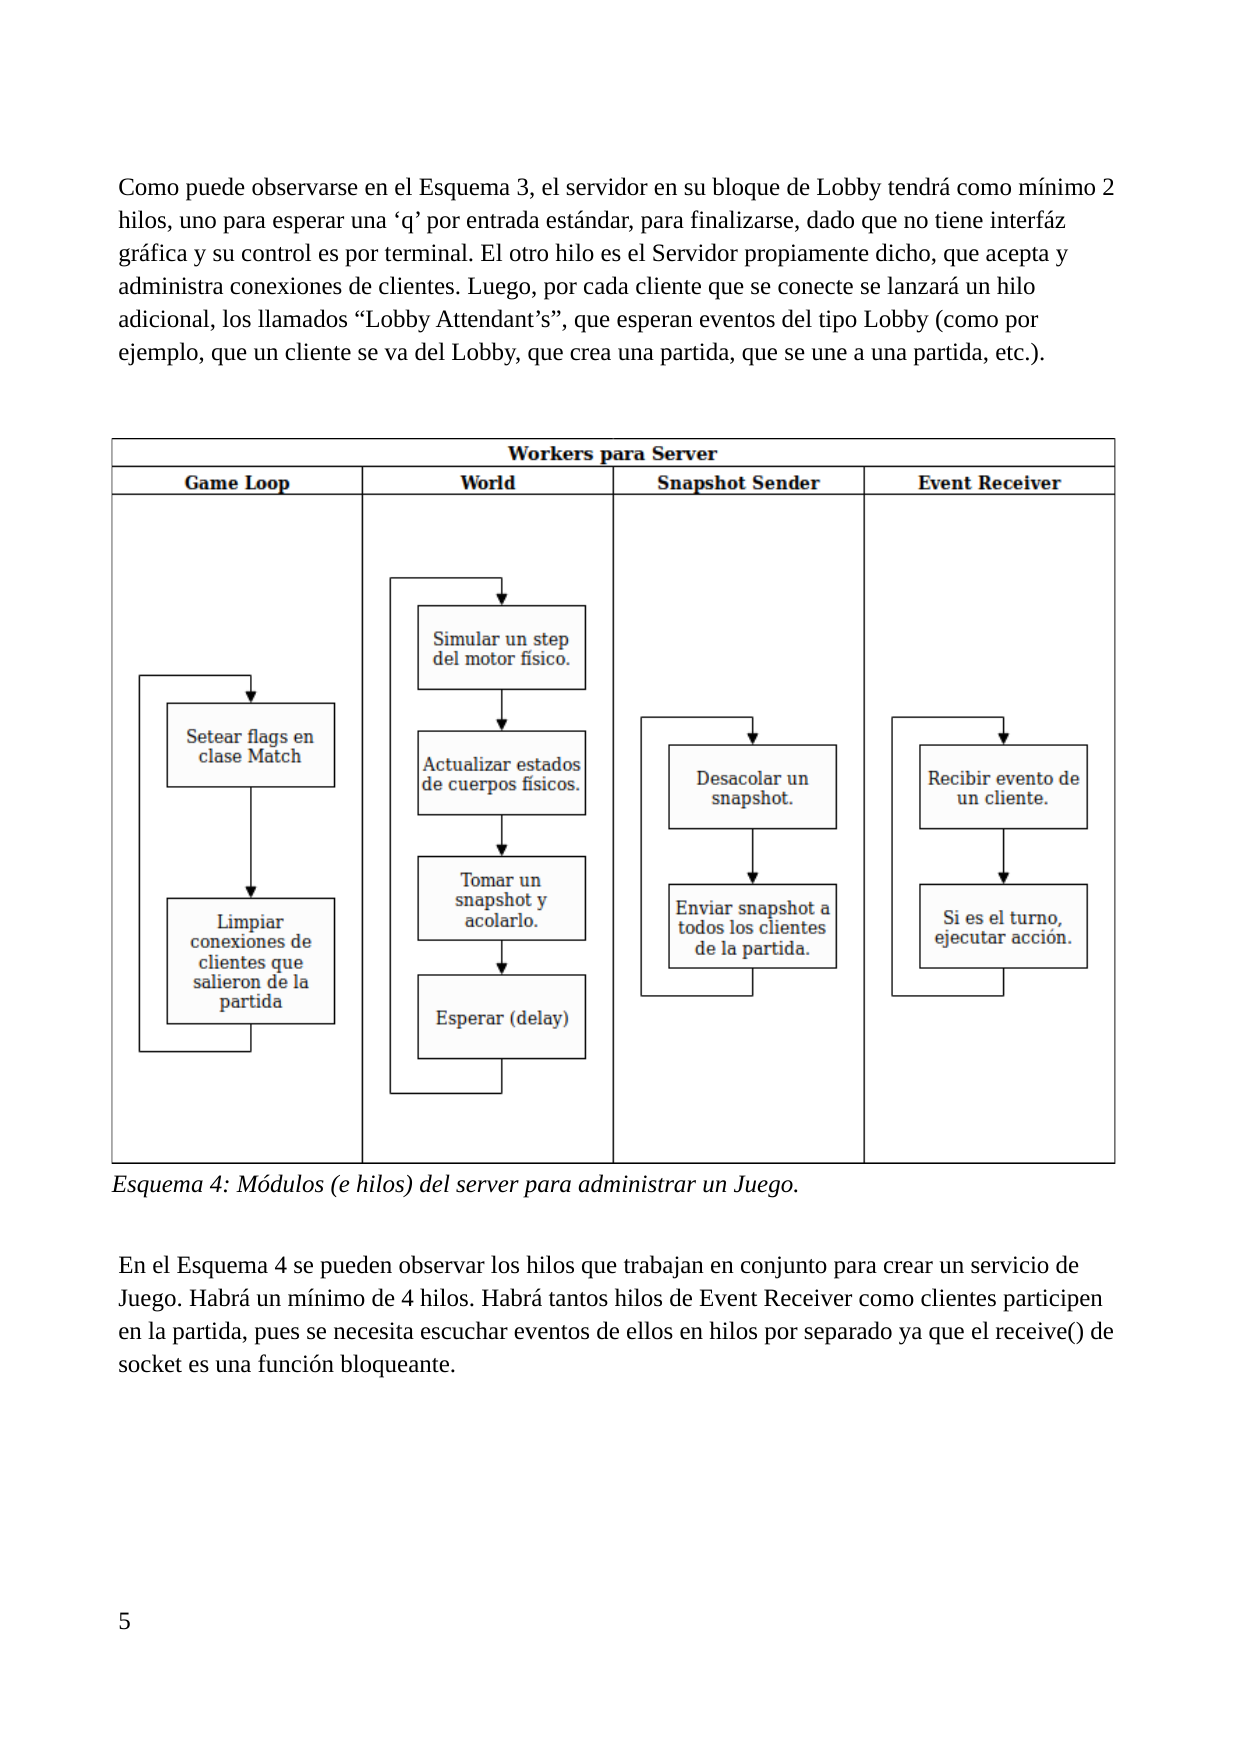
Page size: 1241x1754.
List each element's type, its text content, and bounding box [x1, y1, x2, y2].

text Esquema 4: Módulos (e hilos) del server para administrar un Juego. [112, 1164, 1116, 1198]
picture [111, 438, 1116, 1164]
text Como puede observarse en el Esquema 3, el servidor en su bloque de Lobby tendrá como mínimo 2 hilos, uno para esperar una ‘q’ por entrada estándar, para finalizarse, dado que no tiene interfáz gráfica y su control es por terminal. El otro hilo es el Servidor propiamente dicho, que acepta y administra conexiones de clientes. Luego, por cada cliente que se conecte se lanzará un hilo adicional, los llamados “Lobby Attendant’s”, que esperan eventos del tipo Lobby (como por ejemplo, que un cliente se va del Lobby, que crea una partida, que se une a una partida, etc.). [118, 172, 1122, 366]
text En el Esquema 4 se pueden observar los hilos que trabajan en conjunto para crear un servicio de Juego. Habrá un mínimo de 4 hilos. Habrá tantos hilos de Event Receiver como clientes participen en la partida, pues se necesita escuchar eventos de ellos en hilos por separado ya que el receive() de socket es una función bloqueante. [118, 1250, 1122, 1378]
text [112, 426, 1116, 438]
